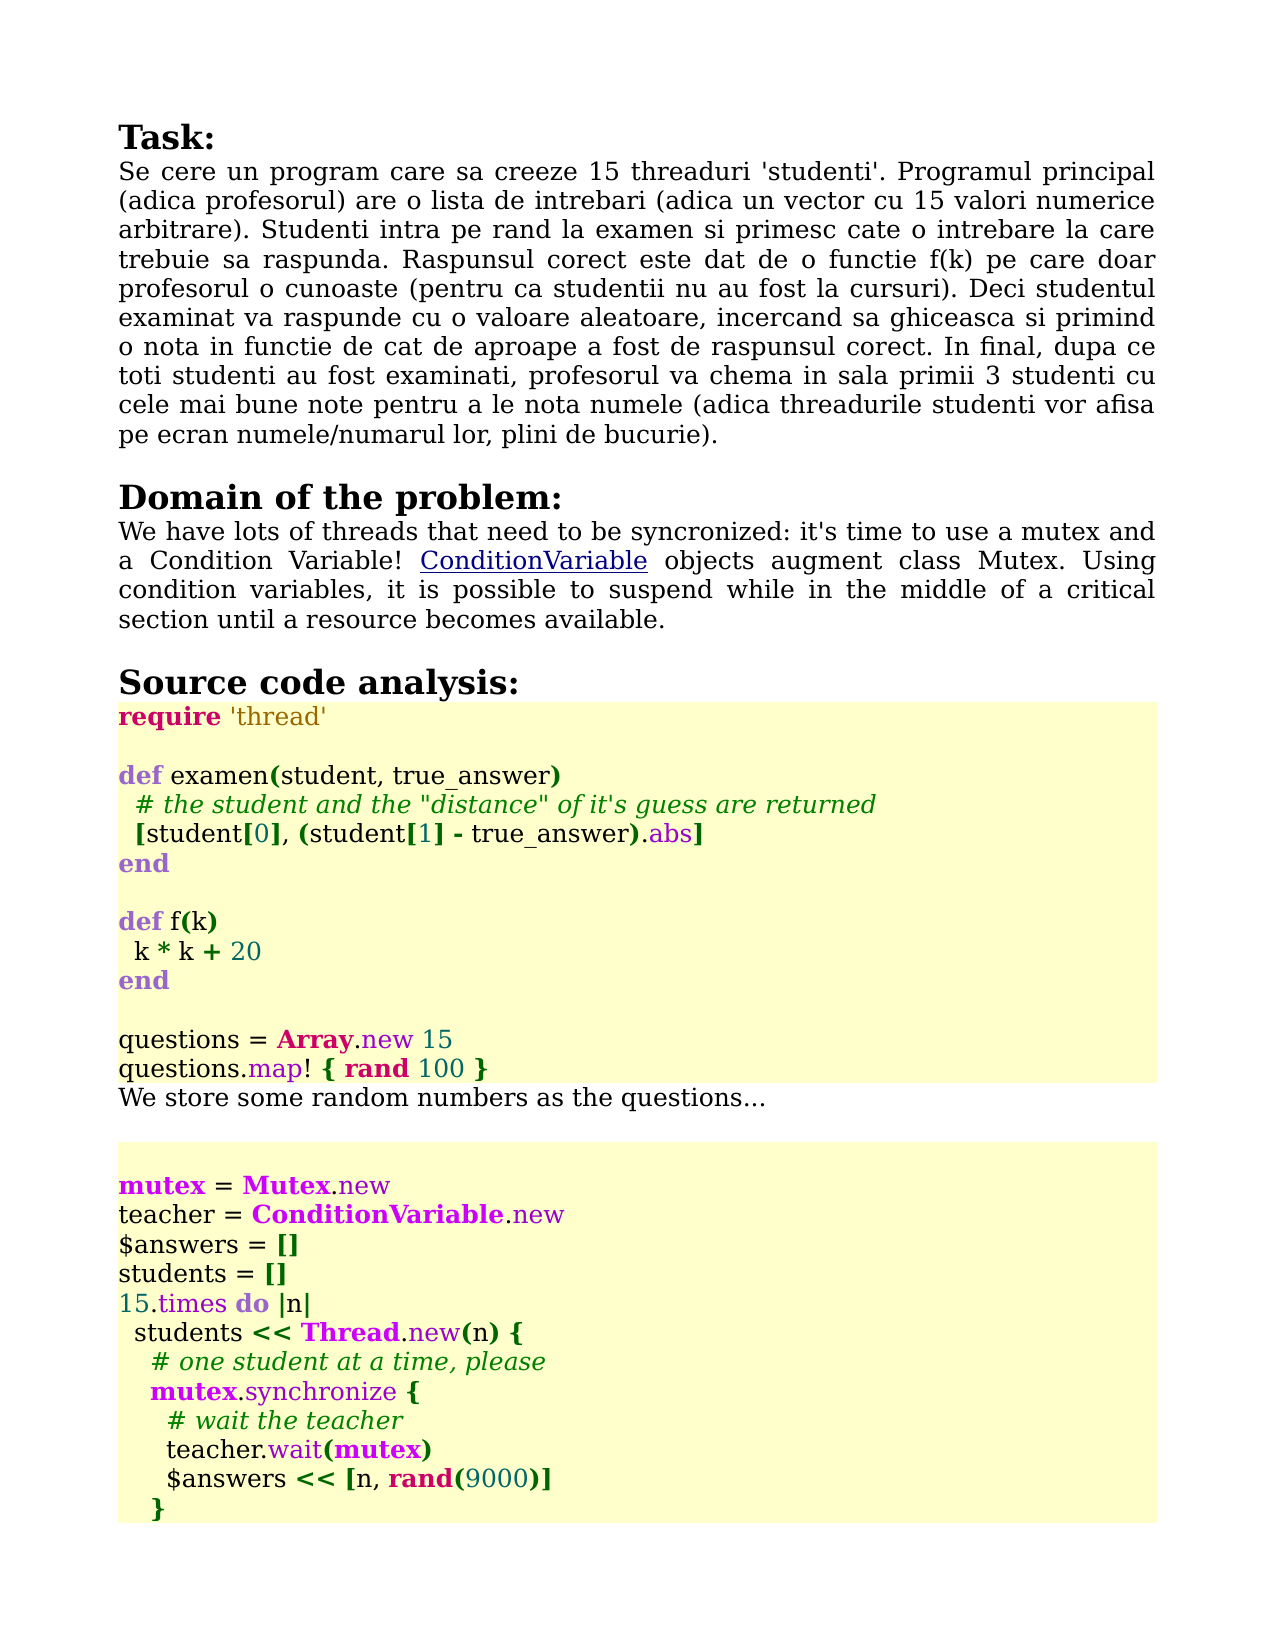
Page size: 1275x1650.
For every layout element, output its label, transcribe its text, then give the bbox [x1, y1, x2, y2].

text Task: [118, 118, 1157, 157]
text Source code analysis: [118, 663, 1157, 702]
text } [118, 1494, 1157, 1523]
text [student[0], (student[1] - true_answer).abs] [118, 819, 1157, 849]
text # wait the teacher [118, 1406, 1157, 1435]
text We have lots of threads that need to be syncronized: it's time to use a mutex and a Condition Variable! ConditionVariable objects augment class Mutex. Using condition variables, it is possible to suspend while in the middle of a critical section until a resource becomes available. [118, 517, 1157, 634]
text mutex.synchronize { [118, 1376, 1157, 1406]
text def examen(student, true_answer) [118, 761, 1157, 790]
text 15.times do |n| [118, 1288, 1157, 1318]
text # the student and the "distance" of it's guess are returned [118, 790, 1157, 819]
text We store some random numbers as the questions... [118, 1083, 1157, 1112]
text $answers << [n, rand(9000)] [118, 1464, 1157, 1494]
text end [118, 966, 1157, 995]
text students << Thread.new(n) { [118, 1318, 1157, 1347]
text end [118, 849, 1157, 878]
text require 'thread' [118, 702, 1157, 732]
text teacher.wait(mutex) [118, 1435, 1157, 1464]
text k * k + 20 [118, 937, 1157, 966]
text def f(k) [118, 907, 1157, 937]
text $answers = [] [118, 1230, 1157, 1259]
text questions.map! { rand 100 } [118, 1054, 1157, 1083]
text Se cere un program care sa creeze 15 threaduri 'studenti'. Programul principal (adica profesorul) are o lista de intrebari (adica un vector cu 15 valori numerice arbitrare). Studenti intra pe rand la examen si primesc cate o intrebare la care trebuie sa raspunda. Raspunsul corect este dat de o functie f(k) pe care doar profesorul o cunoaste (pentru ca studentii nu au fost la cursuri). Deci studentul examinat va raspunde cu o valoare aleatoare, incercand sa ghiceasca si primind o nota in functie de cat de aproape a fost de raspunsul corect. In final, dupa ce toti studenti au fost examinati, profesorul va chema in sala primii 3 studenti cu cele mai bune note pentru a le nota numele (adica threadurile studenti vor afisa pe ecran numele/numarul lor, plini de bucurie). [118, 157, 1157, 449]
text teacher = ConditionVariable.new [118, 1200, 1157, 1230]
text students = [] [118, 1259, 1157, 1288]
text mutex = Mutex.new [118, 1171, 1157, 1200]
text # one student at a time, please [118, 1347, 1157, 1376]
text questions = Array.new 15 [118, 1024, 1157, 1054]
text Domain of the problem: [118, 478, 1157, 517]
